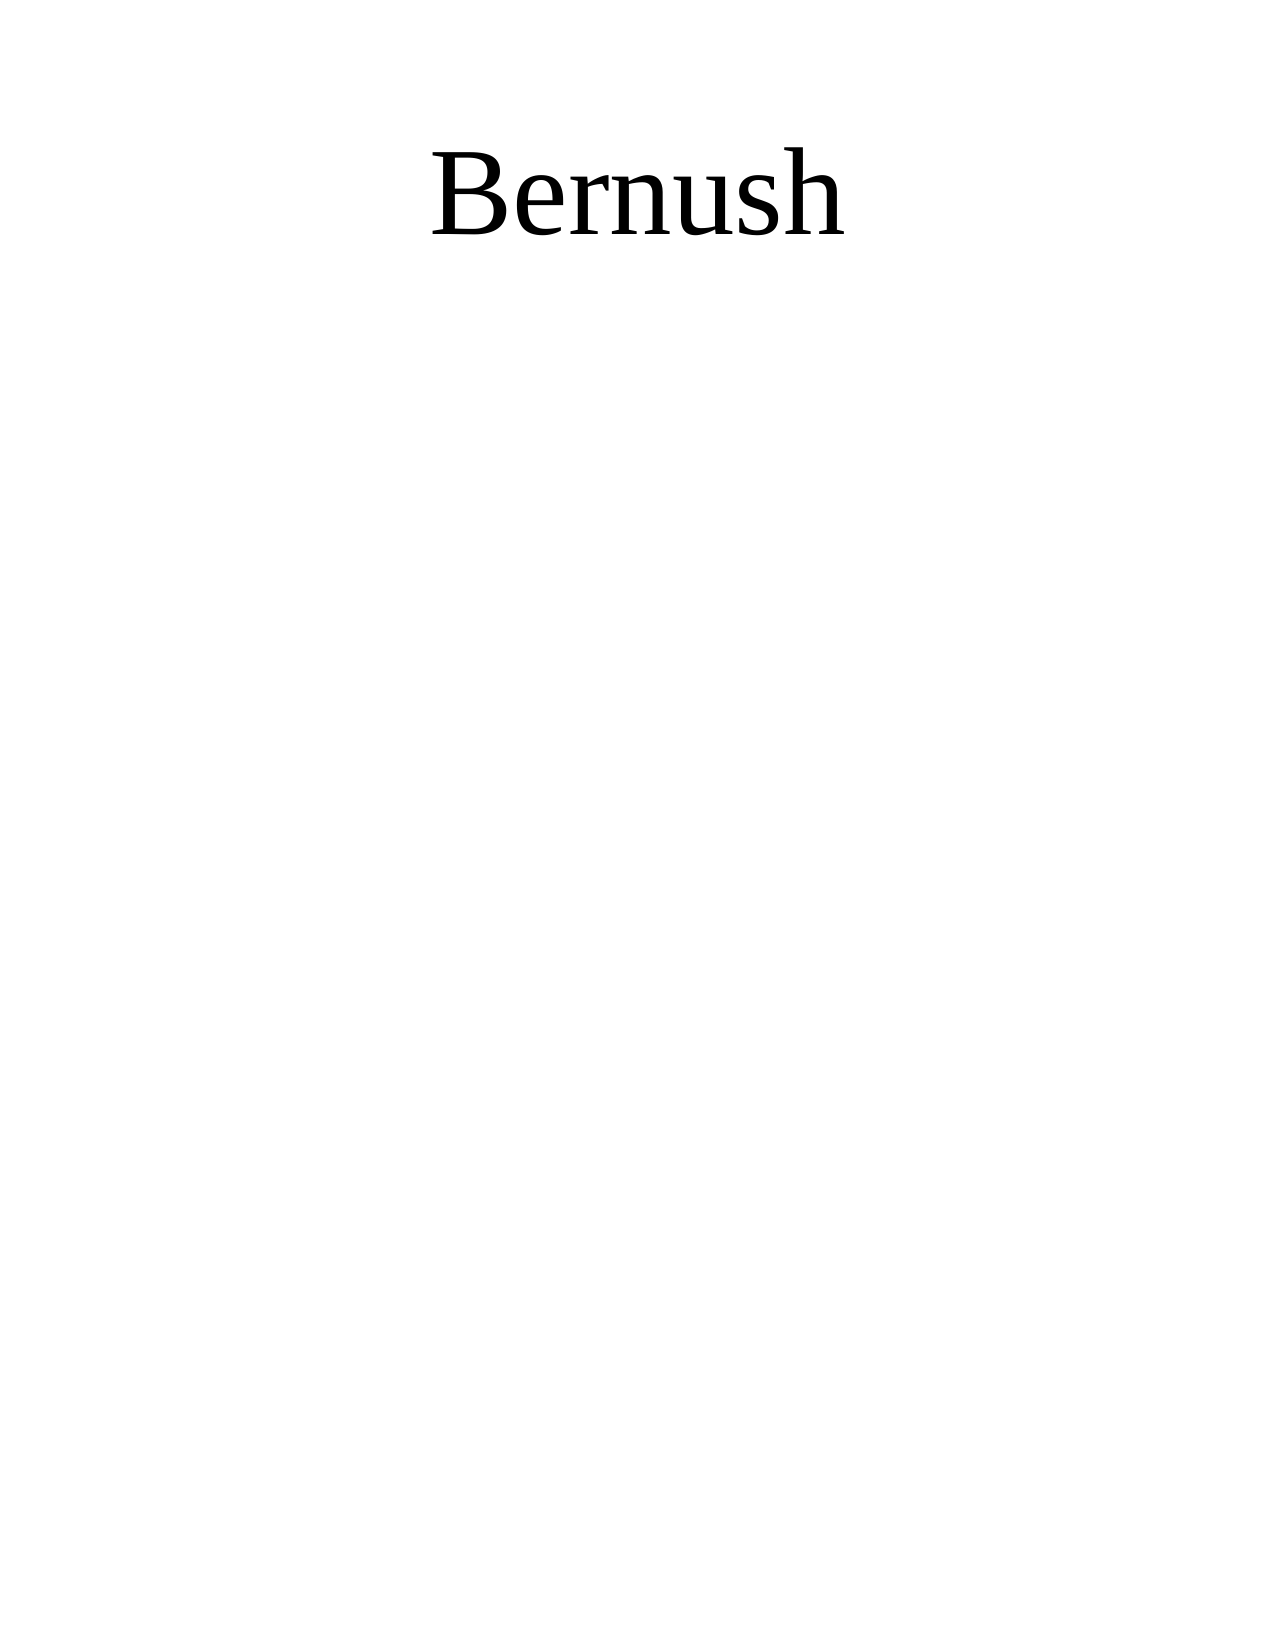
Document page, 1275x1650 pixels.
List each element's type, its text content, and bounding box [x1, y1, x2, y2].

text Bernush [118, 118, 1157, 262]
